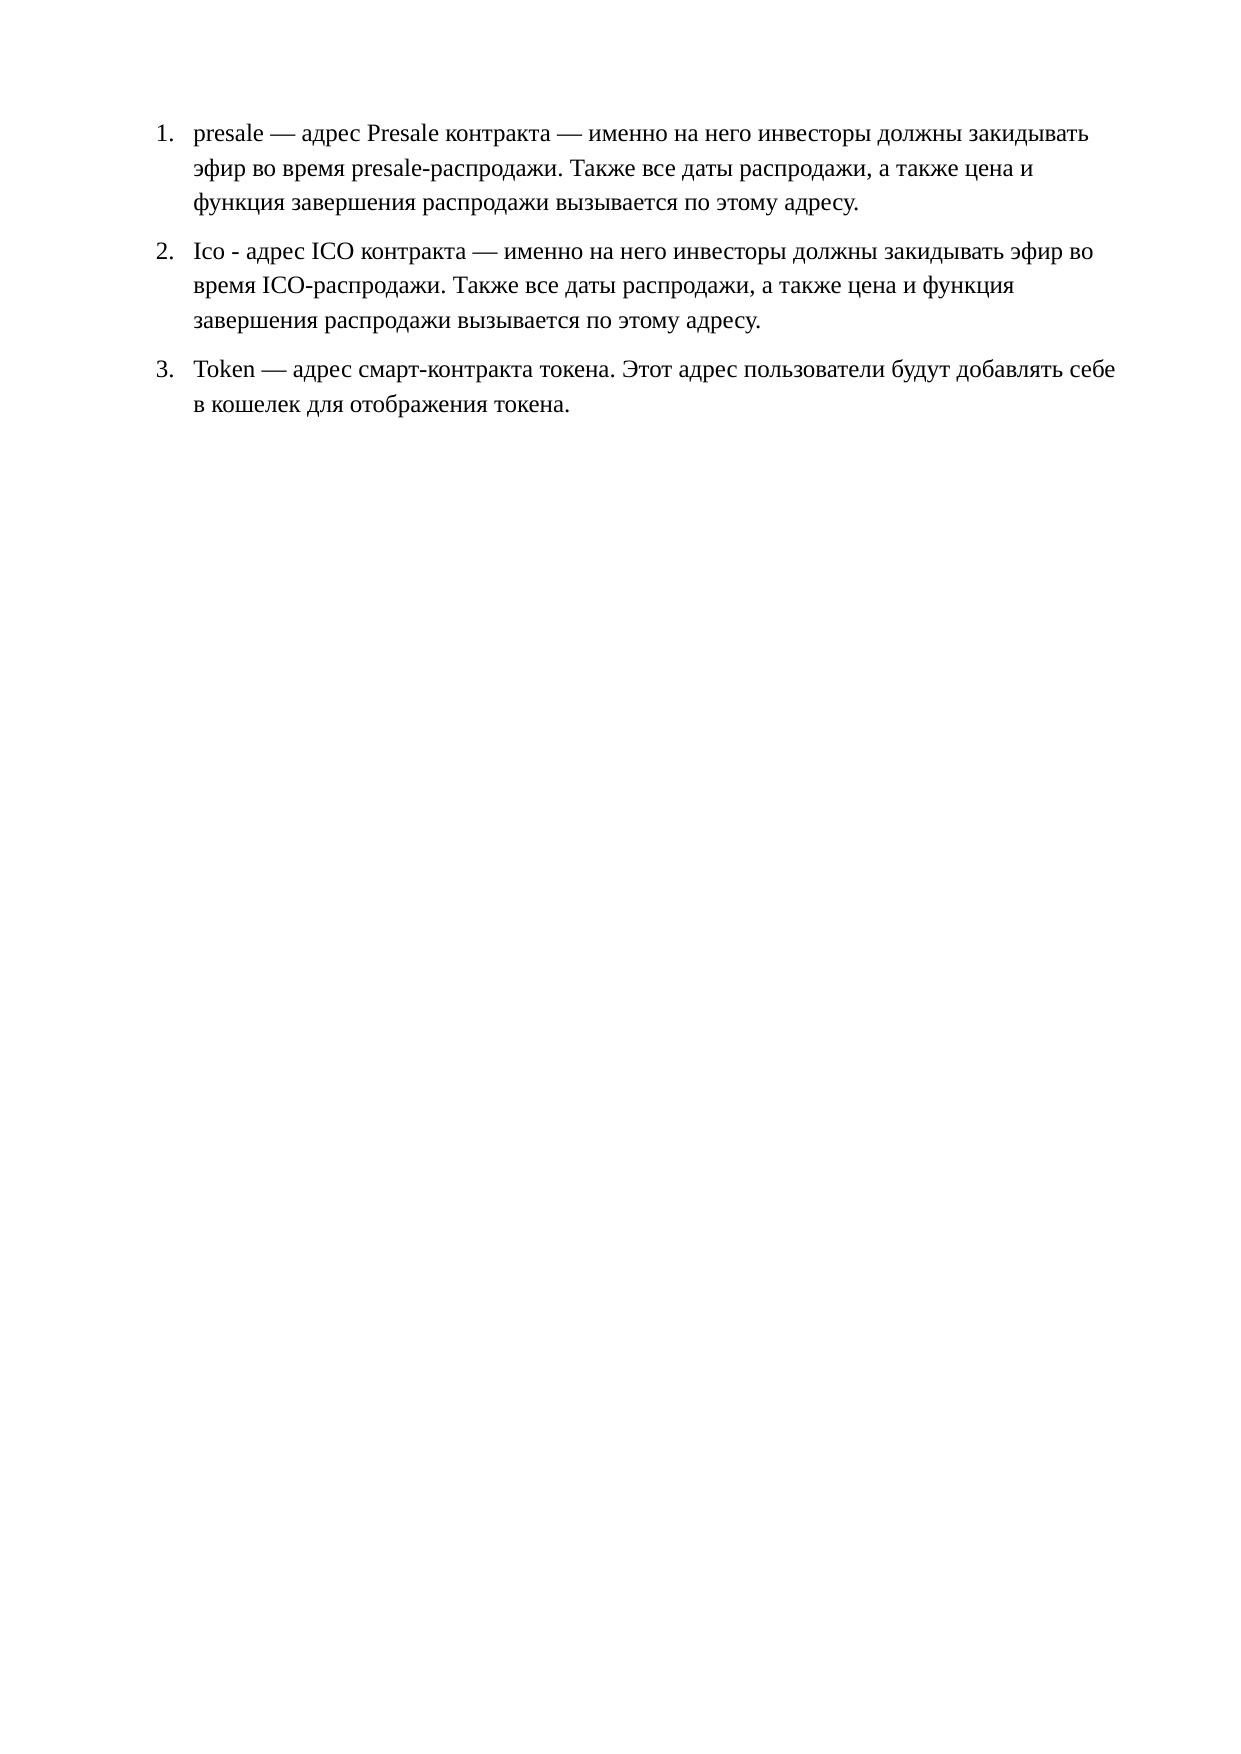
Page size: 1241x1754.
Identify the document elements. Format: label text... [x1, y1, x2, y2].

list Token — адрес смарт-контракта токена. Этот адрес пользователи будут добавлять себе в кошелек для отображения токена. [156, 354, 1122, 417]
list Ico - адрес ICO контракта — именно на него инвесторы должны закидывать эфир во время ICO-распродажи. Также все даты распродажи, а также цена и функция завершения распродажи вызывается по этому адресу. [156, 236, 1122, 334]
list presale — адрес Presale контракта — именно на него инвесторы должны закидывать эфир во время presale-распродажи. Также все даты распродажи, а также цена и функция завершения распродажи вызывается по этому адресу. [156, 118, 1122, 216]
